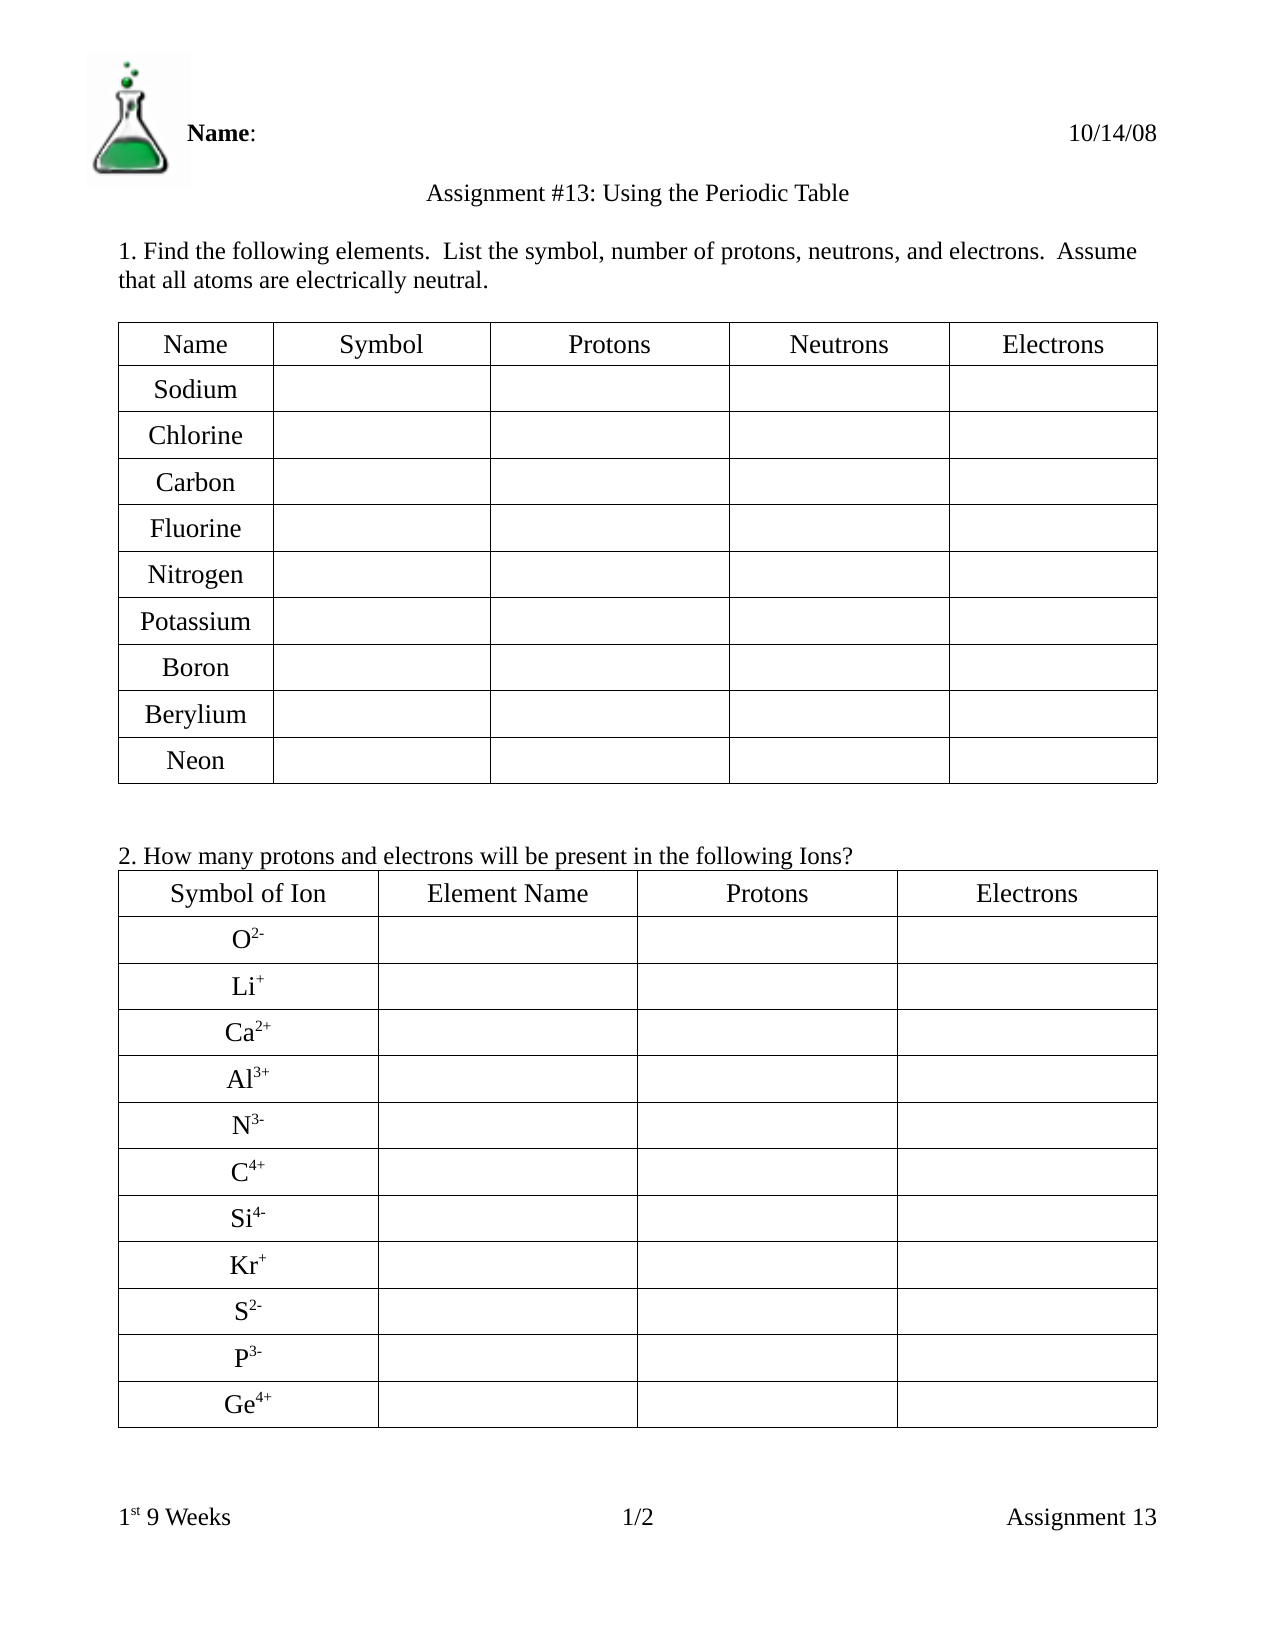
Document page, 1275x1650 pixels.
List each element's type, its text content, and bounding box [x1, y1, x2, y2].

table_cell [950, 412, 1157, 458]
table_cell Sodium [119, 366, 273, 411]
table_cell [379, 917, 637, 962]
table_cell [491, 412, 729, 458]
table_cell [730, 598, 949, 644]
table_cell Kr+ [119, 1242, 378, 1288]
table_header Electrons [898, 871, 1157, 916]
table_cell [274, 552, 490, 597]
table_cell [491, 645, 729, 690]
table_header Symbol of Ion [119, 871, 378, 916]
table_cell [950, 552, 1157, 597]
table_cell [379, 1149, 637, 1195]
table_cell [379, 1382, 637, 1427]
table_cell [638, 1010, 897, 1055]
text 1. Find the following elements. List the symbol, number of protons, neutrons, and electrons. Assume that all atoms are electrically neutral. [118, 236, 1157, 293]
table_cell [898, 1056, 1157, 1102]
table_cell Potassium [119, 598, 273, 644]
table_cell [638, 1289, 897, 1334]
table_cell [491, 366, 729, 411]
table_cell [379, 1242, 637, 1288]
table_cell [638, 1242, 897, 1288]
table_cell [379, 964, 637, 1009]
table_cell [898, 1289, 1157, 1334]
table_cell [898, 964, 1157, 1009]
table_cell [950, 738, 1157, 783]
table_cell [730, 552, 949, 597]
table_cell Si4- [119, 1196, 378, 1241]
table_cell [491, 738, 729, 783]
table_cell O2- [119, 917, 378, 962]
table_cell [730, 645, 949, 690]
table_cell [638, 1335, 897, 1381]
table_cell [379, 1056, 637, 1102]
picture [86, 53, 192, 189]
table_cell [950, 598, 1157, 644]
table_cell Ge4+ [119, 1382, 378, 1427]
table_cell Boron [119, 645, 273, 690]
table_cell [950, 366, 1157, 411]
text 2. How many protons and electrons will be present in the following Ions? [118, 841, 1157, 869]
table_cell [274, 412, 490, 458]
table_cell [730, 505, 949, 551]
table_cell [379, 1196, 637, 1241]
table_cell [950, 691, 1157, 737]
table_cell Carbon [119, 459, 273, 504]
table_cell [898, 1335, 1157, 1381]
table_cell [898, 917, 1157, 962]
table_cell [379, 1010, 637, 1055]
table_cell [638, 1149, 897, 1195]
table_cell S2- [119, 1289, 378, 1334]
table_header Element Name [379, 871, 637, 916]
table_header Neutrons [730, 323, 949, 365]
table_cell [950, 505, 1157, 551]
table_cell [638, 917, 897, 962]
table_cell Fluorine [119, 505, 273, 551]
table_cell P3- [119, 1335, 378, 1381]
table_cell [491, 598, 729, 644]
table_cell [379, 1103, 637, 1148]
table_cell Ca2+ [119, 1010, 378, 1055]
table_cell Li+ [119, 964, 378, 1009]
table_cell [638, 964, 897, 1009]
table_cell [638, 1103, 897, 1148]
table_cell [274, 645, 490, 690]
table_cell [274, 366, 490, 411]
table_cell [638, 1382, 897, 1427]
table_cell [491, 505, 729, 551]
table_cell [730, 366, 949, 411]
table_cell [898, 1103, 1157, 1148]
table_cell [730, 459, 949, 504]
table_cell [950, 459, 1157, 504]
table_cell [379, 1289, 637, 1334]
table_cell [491, 459, 729, 504]
table_cell [730, 412, 949, 458]
table_cell [274, 505, 490, 551]
table_cell [898, 1382, 1157, 1427]
table_cell Berylium [119, 691, 273, 737]
table_cell [638, 1196, 897, 1241]
table_cell [491, 552, 729, 597]
table_cell Neon [119, 738, 273, 783]
table_cell Al3+ [119, 1056, 378, 1102]
table_cell [274, 598, 490, 644]
text Assignment #13: Using the Periodic Table [118, 178, 1157, 207]
table_cell [274, 738, 490, 783]
table_cell C4+ [119, 1149, 378, 1195]
table_cell Chlorine [119, 412, 273, 458]
table_cell [274, 691, 490, 737]
table_header Protons [638, 871, 897, 916]
table_cell [274, 459, 490, 504]
table_cell [950, 645, 1157, 690]
table_cell N3- [119, 1103, 378, 1148]
table_cell [730, 738, 949, 783]
table_header Protons [491, 323, 729, 365]
table_cell [898, 1149, 1157, 1195]
table_cell [898, 1196, 1157, 1241]
table_cell [730, 691, 949, 737]
table_cell [898, 1242, 1157, 1288]
table_header Symbol [274, 323, 490, 365]
table_cell [898, 1010, 1157, 1055]
table_cell [638, 1056, 897, 1102]
table_cell Nitrogen [119, 552, 273, 597]
table_header Name [119, 323, 273, 365]
table_cell [491, 691, 729, 737]
table_header Electrons [950, 323, 1157, 365]
table_cell [379, 1335, 637, 1381]
